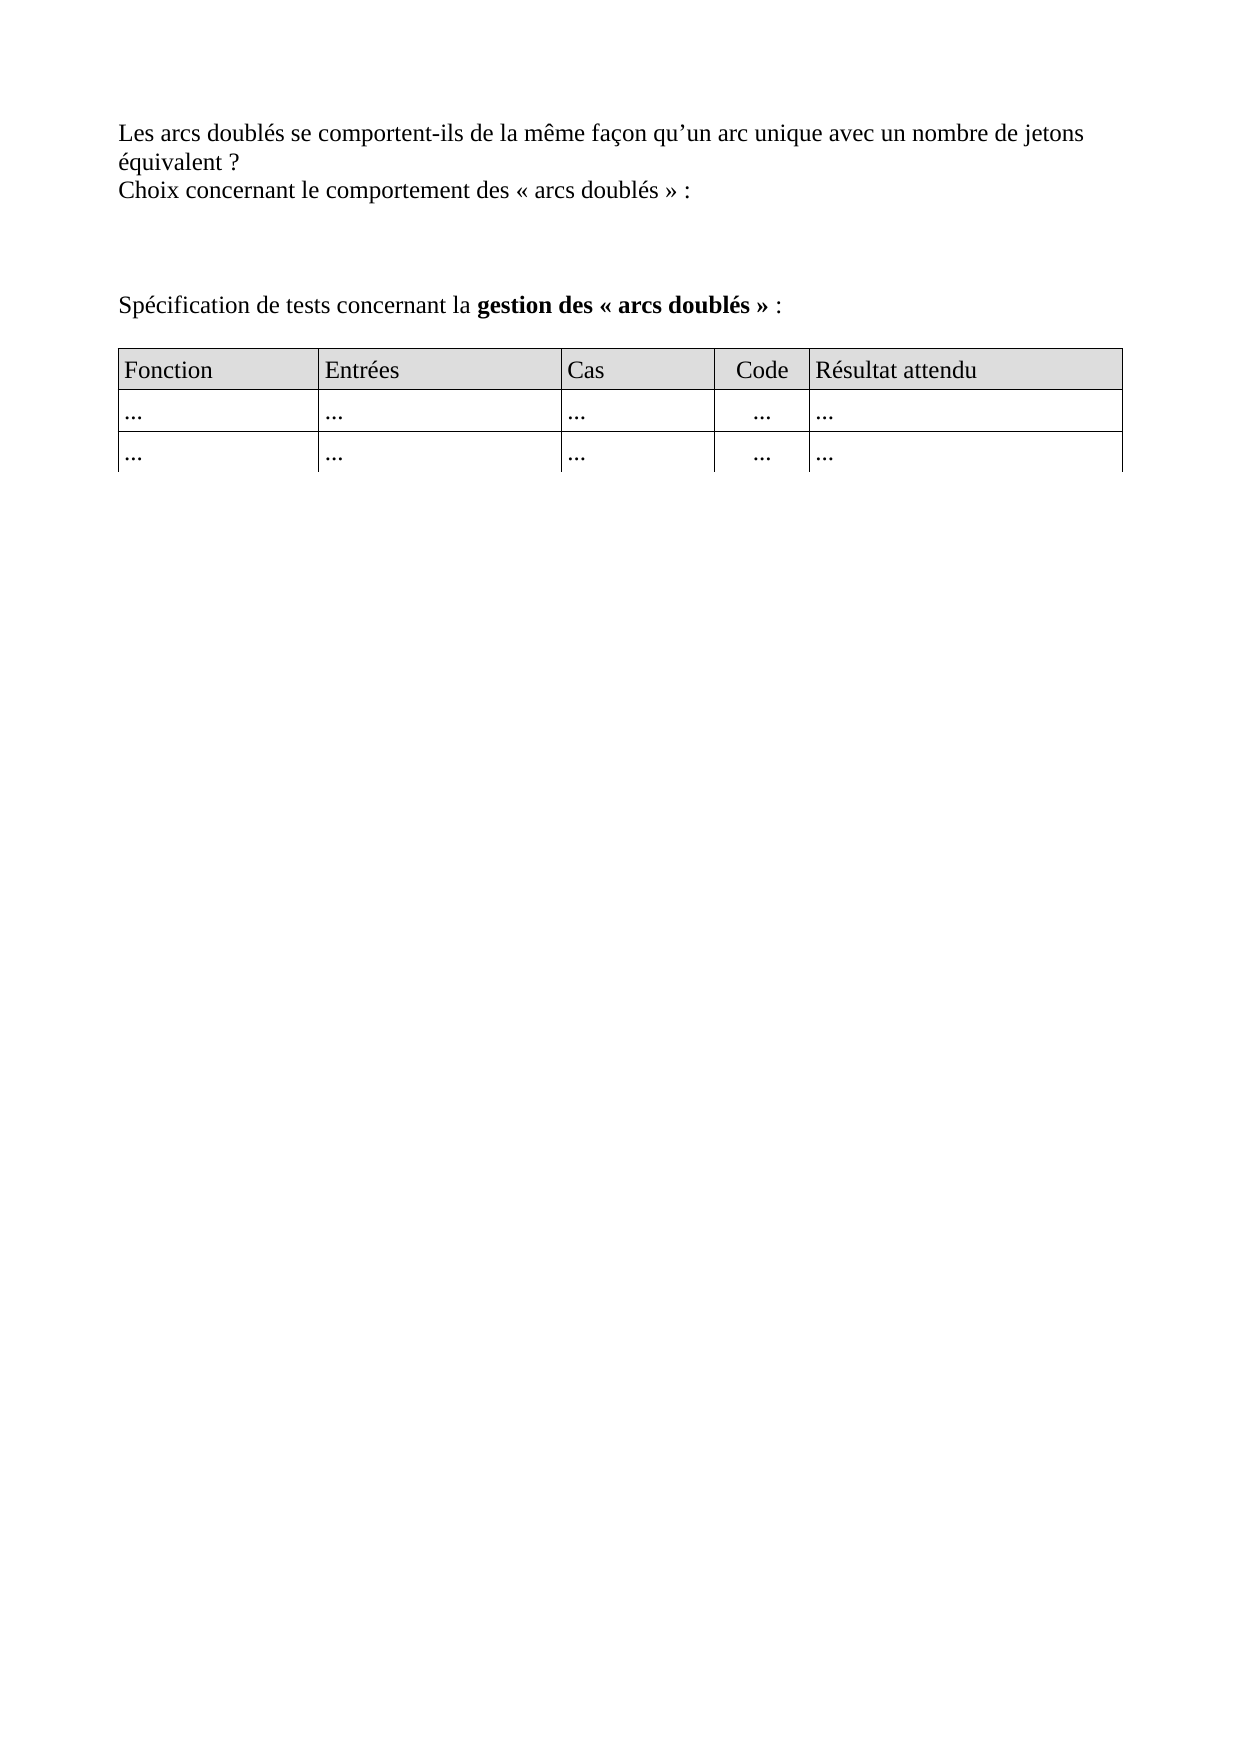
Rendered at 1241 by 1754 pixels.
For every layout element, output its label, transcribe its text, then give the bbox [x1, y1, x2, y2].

table_cell ... [319, 432, 561, 472]
table_header Entrées [319, 349, 561, 389]
text Spécification de tests concernant la gestion des « arcs doublés » : [118, 291, 1122, 319]
table_cell ... [715, 390, 809, 431]
table_header Code [715, 349, 809, 389]
table_cell ... [562, 432, 714, 472]
text Les arcs doublés se comportent-ils de la même façon qu’un arc unique avec un nombre de jetons [118, 118, 1122, 147]
table_cell ... [319, 390, 561, 431]
table_cell ... [810, 390, 1122, 431]
table_header Fonction [119, 349, 318, 389]
table_cell ... [119, 432, 318, 472]
table_header Cas [562, 349, 714, 389]
table_cell ... [119, 390, 318, 431]
table_header Résultat attendu [810, 349, 1122, 389]
table_cell ... [715, 432, 809, 472]
text Choix concernant le comportement des « arcs doublés » : [118, 176, 1122, 204]
text équivalent ? [118, 147, 1122, 176]
table_cell ... [562, 390, 714, 431]
table_cell ... [810, 432, 1122, 472]
